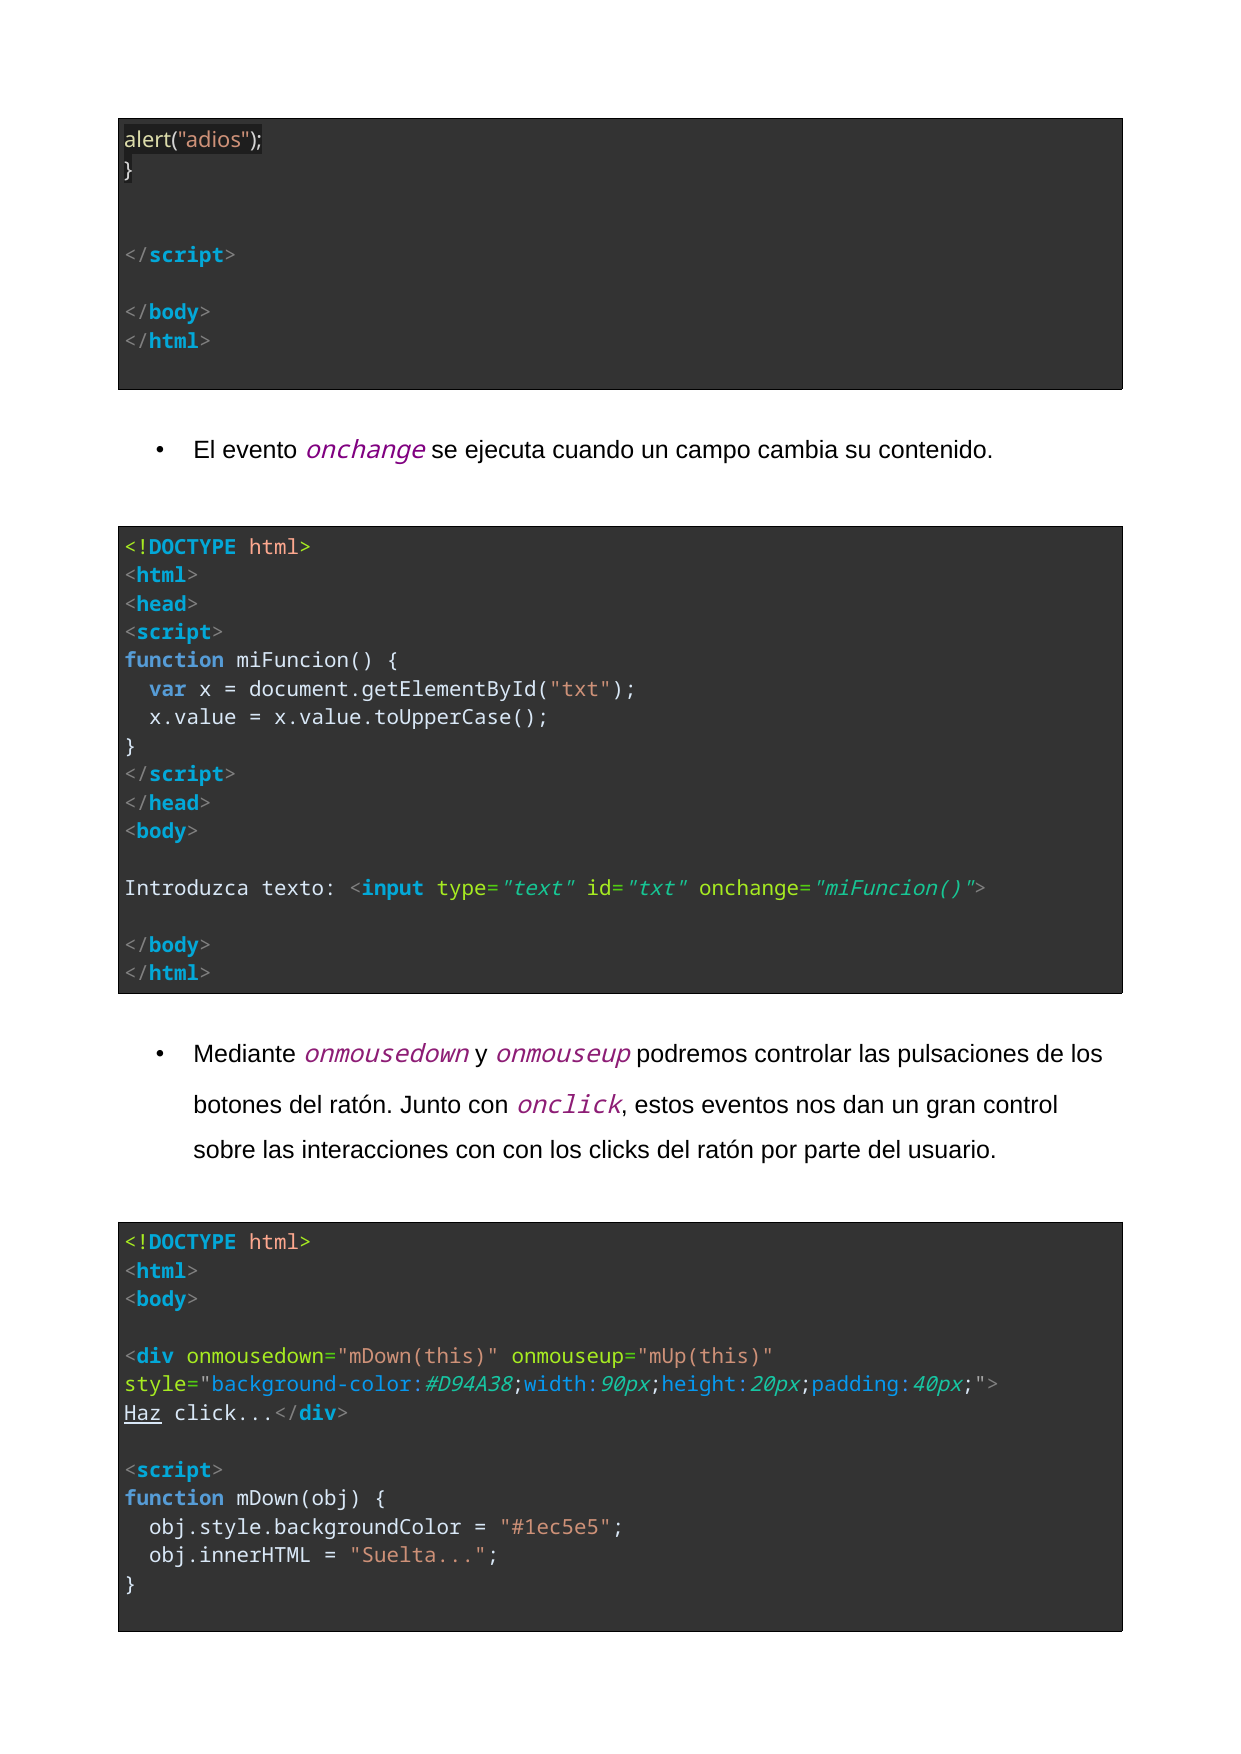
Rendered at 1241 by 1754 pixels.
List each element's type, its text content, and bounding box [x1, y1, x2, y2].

table_header <!DOCTYPE html> <html> <head> <script> function miFuncion() { var x = document.getElementById("txt"); x.value = x.value.toUpperCase(); } </script> </head> <body> Introduzca texto: <input type="text" id="txt" onchange="miFuncion()"> </body> </html> [119, 527, 1122, 993]
list Mediante onmousedown y onmouseup podremos controlar las pulsaciones de los botones del ratón. Junto con onclick, estos eventos nos dan un gran control sobre las interacciones con con los clicks del ratón por parte del usuario. [156, 1036, 1122, 1164]
list El evento onchange se ejecuta cuando un campo cambia su contenido. [156, 432, 1122, 466]
table_header <!DOCTYPE html> <html> <body> <div onmousedown="mDown(this)" onmouseup="mUp(this)" style="background-color:#D94A38;width:90px;height:20px;padding:40px;"> Haz click...</div> <script> function mDown(obj) { obj.style.backgroundColor = "#1ec5e5"; obj.innerHTML = "Suelta..."; } [119, 1223, 1122, 1631]
table_header alert("adios"); } </script> </body> </html> [119, 119, 1122, 389]
